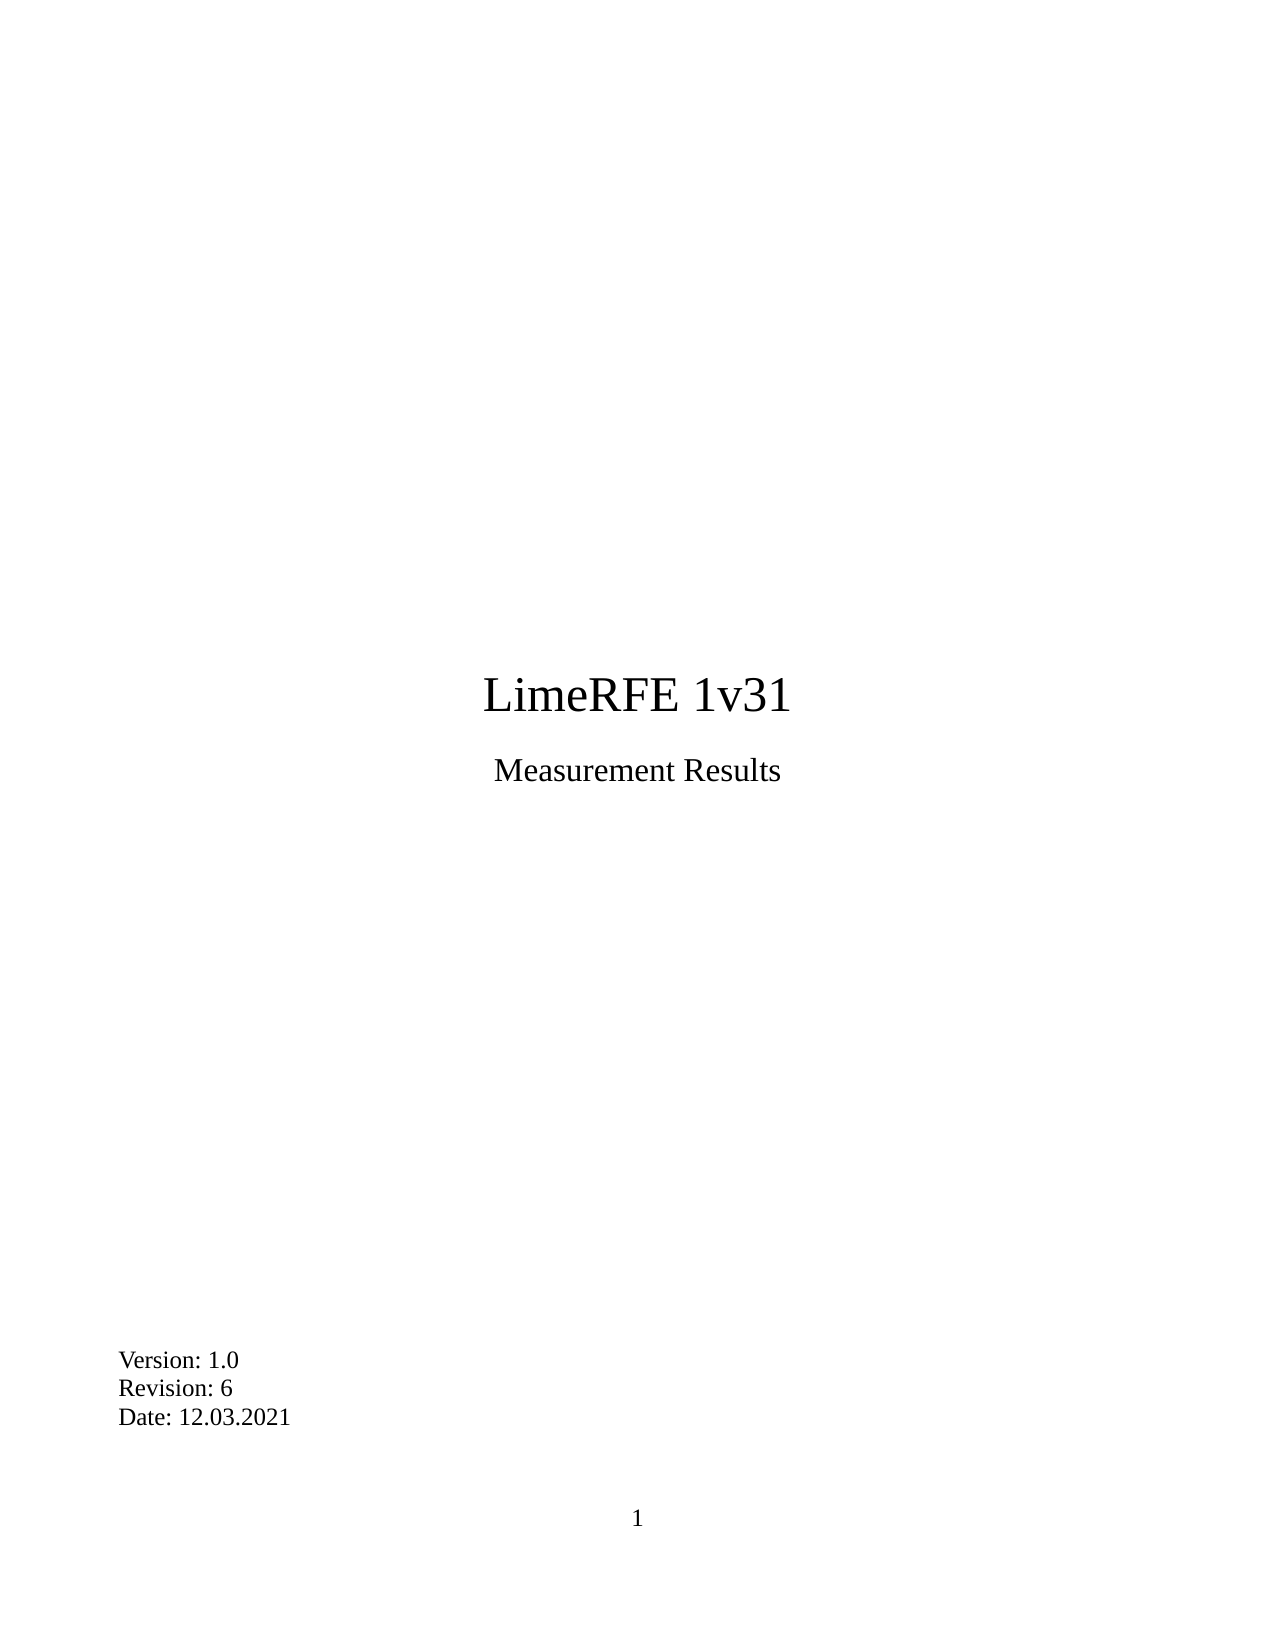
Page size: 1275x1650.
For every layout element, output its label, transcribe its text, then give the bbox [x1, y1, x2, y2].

text Revision: 6 [118, 1373, 1157, 1402]
text Date: 12.03.2021 [118, 1402, 1157, 1431]
text Measurement Results [118, 751, 1157, 789]
text LimeRFE 1v31 [118, 664, 1157, 722]
text Version: 1.0 [118, 1345, 1157, 1373]
